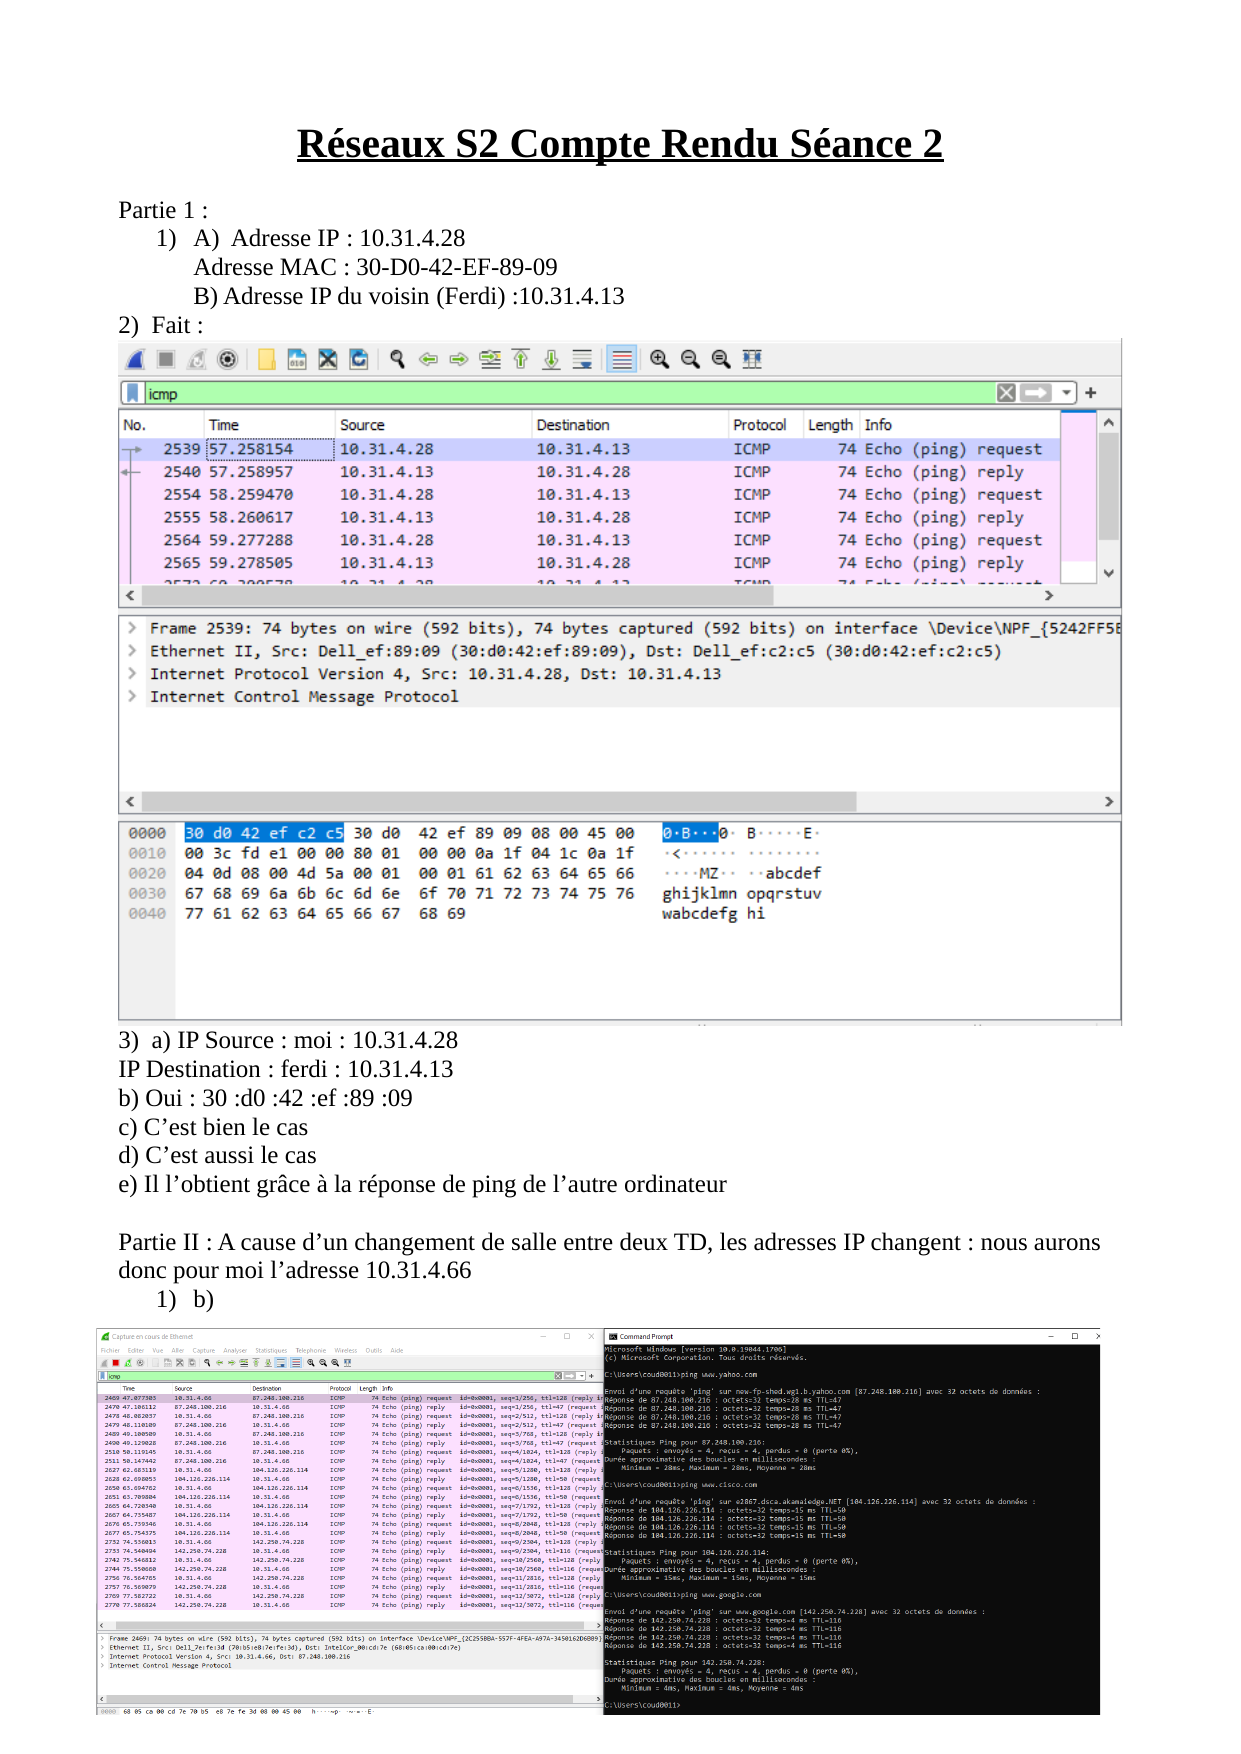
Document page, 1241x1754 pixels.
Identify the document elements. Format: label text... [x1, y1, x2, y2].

list b) [156, 1284, 1122, 1313]
text b) Oui : 30 :d0 :42 :ef :89 :09 [118, 1083, 1122, 1112]
text Partie 1 : [118, 195, 1122, 223]
text Réseaux S2 Compte Rendu Séance 2 [118, 118, 1122, 166]
text 2) Fait : [118, 310, 1122, 338]
text d) C’est aussi le cas [118, 1141, 1122, 1169]
text Partie II : A cause d’un changement de salle entre deux TD, les adresses IP changent : nous aurons donc pour moi l’adresse 10.31.4.66 [118, 1227, 1122, 1284]
text B) Adresse IP du voisin (Ferdi) :10.31.4.13 [193, 281, 1122, 310]
list A) Adresse IP : 10.31.4.28 [156, 223, 1122, 252]
text e) Il l’obtient grâce à la réponse de ping de l’autre ordinateur [118, 1169, 1122, 1198]
text 3) a) IP Source : moi : 10.31.4.28 [118, 1026, 1122, 1054]
text c) C’est bien le cas [118, 1112, 1122, 1141]
text Adresse MAC : 30-D0-42-EF-89-09 [193, 252, 1122, 281]
text IP Destination : ferdi : 10.31.4.13 [118, 1054, 1122, 1083]
